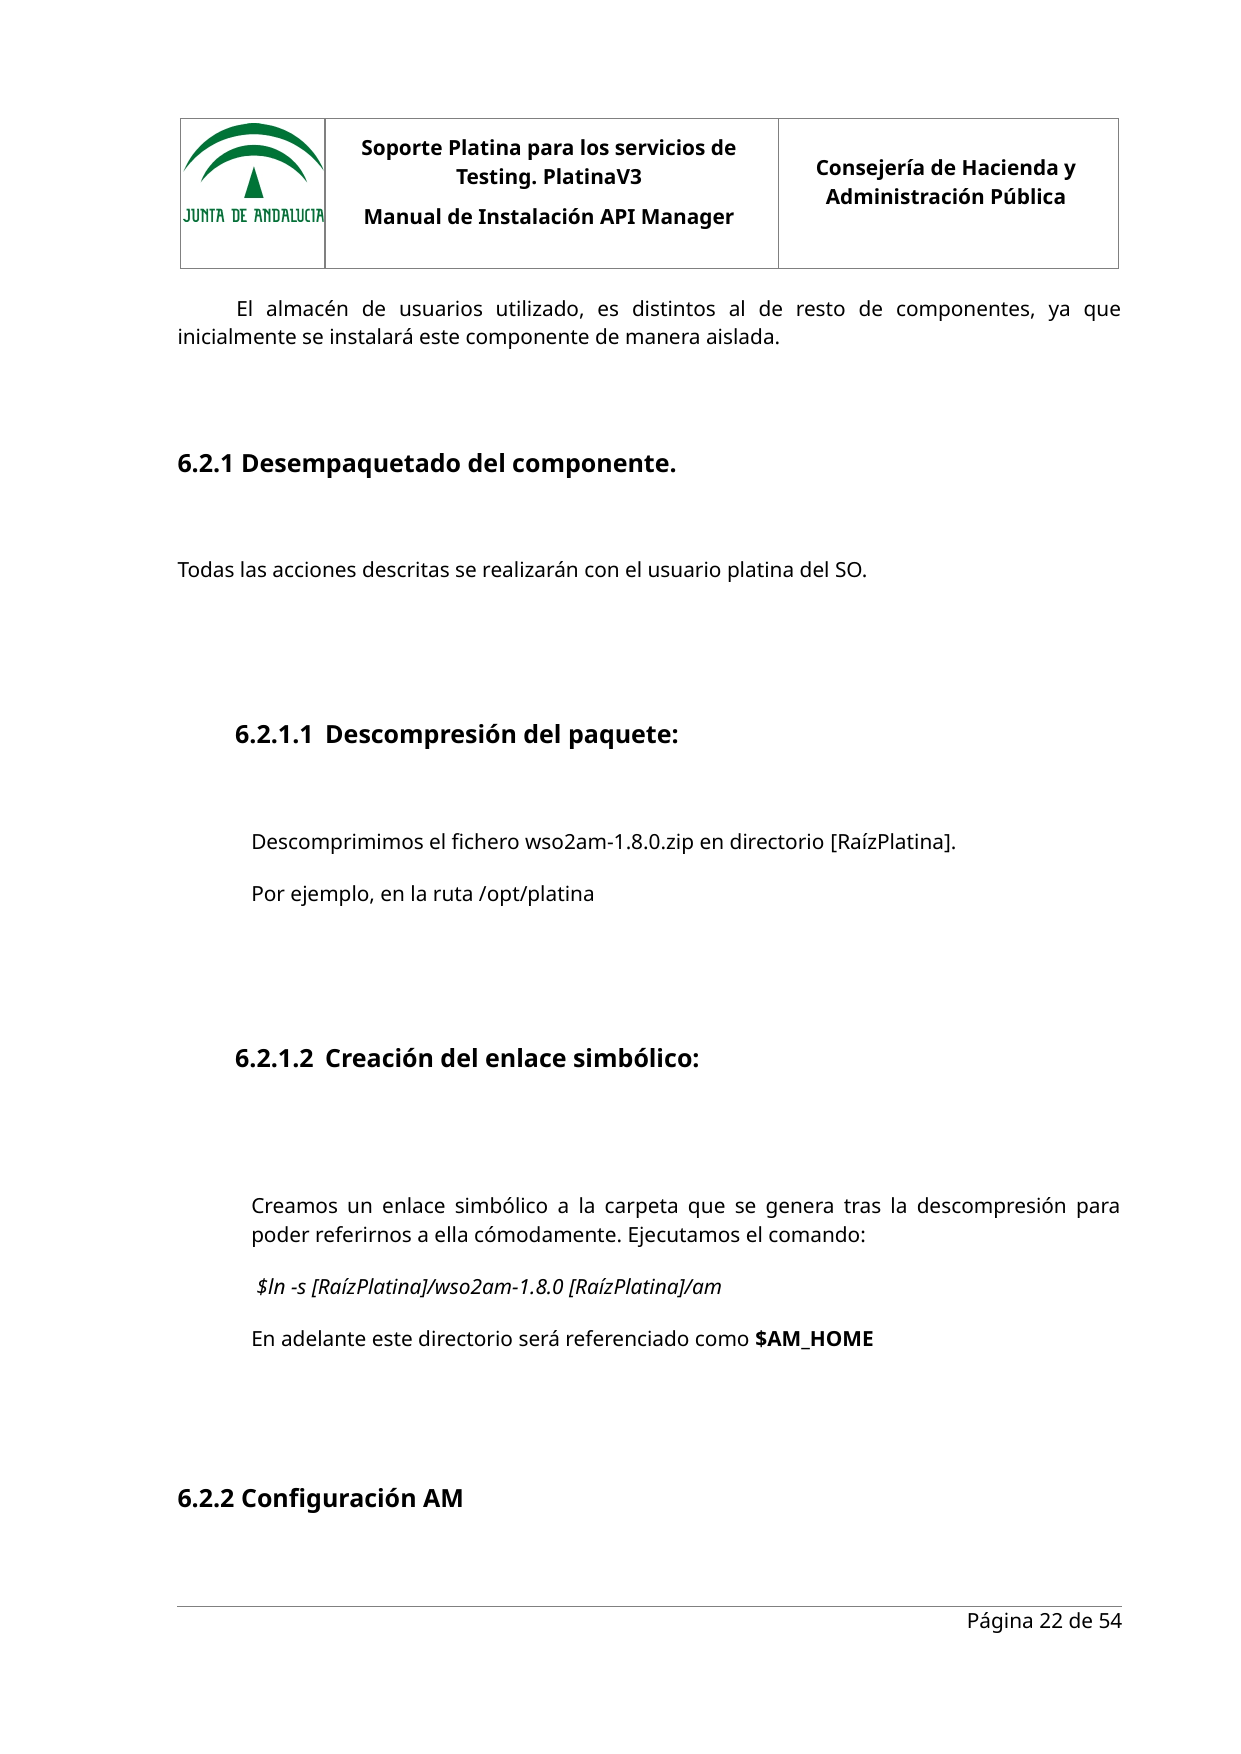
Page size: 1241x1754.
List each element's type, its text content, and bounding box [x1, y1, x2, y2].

subtitle 6.2.2 Configuración AM [102, 1480, 1122, 1514]
text Creamos un enlace simbólico a la carpeta que se genera tras la descompresión para poder referirnos a ella cómodamente. Ejecutamos el comando: [251, 1191, 1122, 1248]
text Descomprimimos el fichero wso2am-1.8.0.zip en directorio [RaízPlatina]. [251, 827, 1122, 855]
text Todas las acciones descritas se realizarán con el usuario platina del SO. [177, 555, 1122, 583]
text Por ejemplo, en la ruta /opt/platina [251, 879, 1122, 907]
subtitle Descompresión del paquete: [235, 717, 1122, 751]
picture [183, 123, 324, 222]
subtitle Creación del enlace simbólico: [235, 1041, 1122, 1075]
text El almacén de usuarios utilizado, es distintos al de resto de componentes, ya que inicialmente se instalará este componente de manera aislada. [177, 294, 1122, 351]
text En adelante este directorio será referenciado como $AM_HOME [251, 1324, 1122, 1352]
subtitle 6.2.1 Desempaquetado del componente. [102, 445, 1122, 479]
text $ln -s [RaízPlatina]/wso2am-1.8.0 [RaízPlatina]/am [251, 1272, 1122, 1300]
